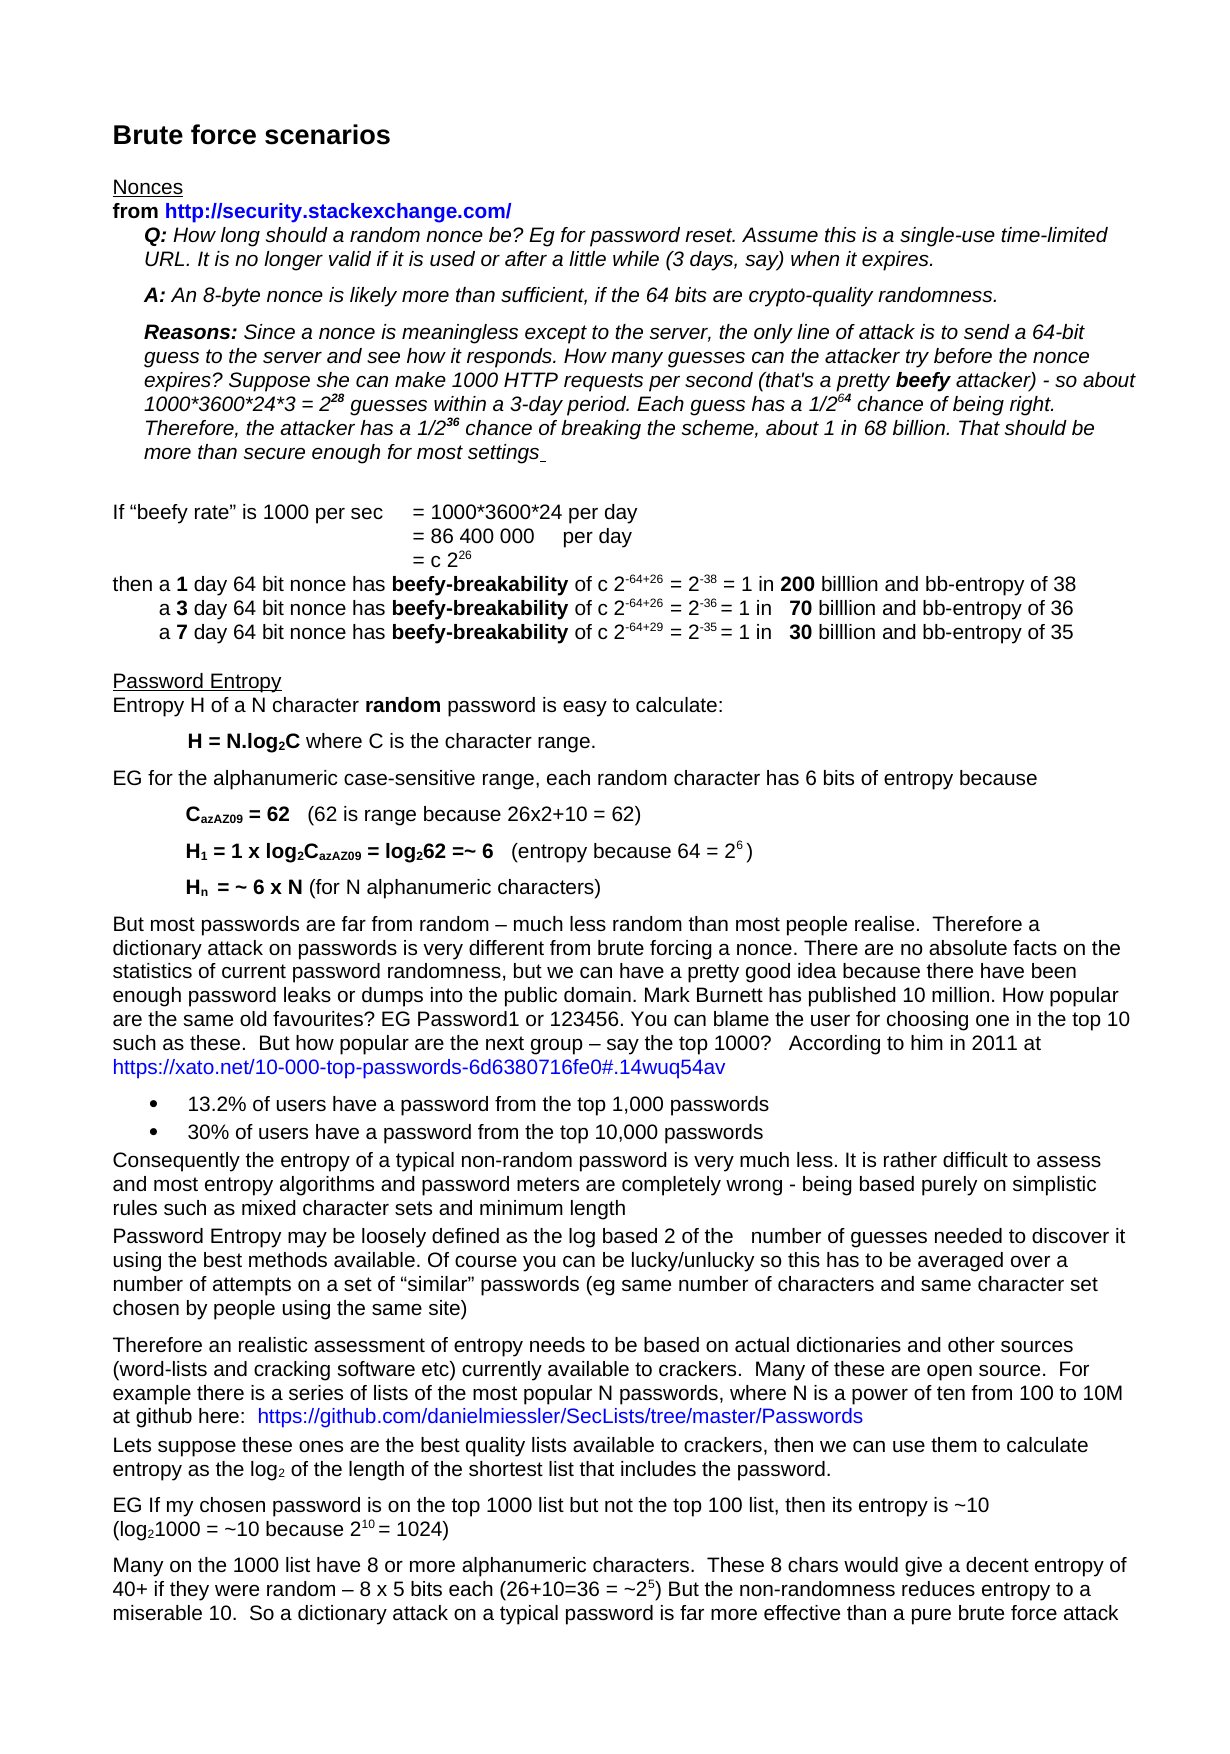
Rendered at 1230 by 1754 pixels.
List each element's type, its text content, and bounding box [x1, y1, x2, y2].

text But most passwords are far from random – much less random than most people realise. Therefore a dictionary attack on passwords is very different from brute forcing a nonce. There are no absolute facts on the statistics of current password randomness, but we can have a pretty good idea because there have been enough password leaks or dumps into the public domain. Mark Burnett has published 10 million. How popular are the same old favourites? EG Password1 or 123456. You can blame the user for choosing one in the top 10 such as these. But how popular are the next group – say the top 1000? According to him in 2011 at https://xato.net/10-000-top-passwords-6d6380716fe0#.14wuq54av [112, 911, 1135, 1079]
text = 86 400 000 per day [337, 524, 1135, 548]
text H1 = 1 x log2CazAZ09 = log262 =~ 6 (entropy because 64 = 26 ) [112, 838, 1135, 862]
text Reasons: Since a nonce is meaningless except to the server, the only line of attack is to send a 64-bit guess to the server and see how it responds. How many guesses can the attacker try before the nonce expires? Suppose she can make 1000 HTTP requests per second (that's a pretty beefy attacker) - so about 1000*3600*24*3 = 228 guesses within a 3-day period. Each guess has a 1/264 chance of being right. Therefore, the attacker has a 1/236 chance of breaking the scheme, about 1 in 68 billion. That should be more than secure enough for most settings [144, 320, 1135, 463]
text then a 1 day 64 bit nonce has beefy-breakability of c 2-64+26 = 2-38 = 1 in 200 billlion and bb-entropy of 38 [112, 572, 1135, 596]
text Lets suppose these ones are the best quality lists available to crackers, then we can use them to calculate entropy as the log2 of the length of the shortest list that includes the password. [112, 1432, 1135, 1480]
subtitle Password Entropy [112, 669, 1135, 693]
text EG for the alphanumeric case-sensitive range, each random character has 6 bits of entropy because [112, 766, 1135, 789]
text A: An 8-byte nonce is likely more than sufficient, if the 64 bits are crypto-quality randomness. [144, 283, 1135, 307]
text CazAZ09 = 62 (62 is range because 26x2+10 = 62) [112, 802, 1135, 826]
text Hn = ~ 6 x N (for N alphanumeric characters) [112, 875, 1135, 899]
list 13.2% of users have a password from the top 1,000 passwords [150, 1092, 1135, 1116]
text = c 226 [337, 548, 1135, 572]
list Consequently the entropy of a typical non-random password is very much less. It is rather difficult to assess and most entropy algorithms and password meters are completely wrong - being based purely on simplistic rules such as mixed character sets and minimum length [112, 1148, 1135, 1220]
text EG If my chosen password is on the top 1000 list but not the top 100 list, then its entropy is ~10 (log­21000 = ~10 because 210 = 1024) [112, 1493, 1135, 1541]
text a 7 day 64 bit nonce has beefy-breakability of c 2-64+29 = 2-35 = 1 in 30 billlion and bb-entropy of 35 [112, 620, 1135, 644]
text H = N.log­2­C where C is the character range. [112, 729, 1135, 753]
text If “beefy rate” is 1000 per sec = 1000*3600*24 per day [112, 500, 1135, 524]
list Therefore an realistic assessment of entropy needs to be based on actual dictionaries and other sources (word-lists and cracking software etc) currently available to crackers. Many of these are open source. For example there is a series of lists of the most popular N passwords, where N is a power of ten from 100 to 10M at github here: https://github.com/danielmiessler/SecLists/tree/master/Passwords [112, 1332, 1135, 1428]
text a 3 day 64 bit nonce has beefy-breakability of c 2-64+26 = 2-36 = 1 in 70 billlion and bb-entropy of 36 [112, 596, 1135, 620]
subtitle Nonces [112, 175, 1135, 199]
subtitle Brute force scenarios [112, 119, 1135, 150]
text Q: How long should a random nonce be? Eg for password reset. Assume this is a single-use time-limited URL. It is no longer valid if it is used or after a little while (3 days, say) when it expires. [144, 223, 1135, 271]
text Password Entropy may be loosely defined as the log based 2 of the number of guesses needed to discover it using the best methods available. Of course you can be lucky/unlucky so this has to be averaged over a number of attempts on a set of “similar” passwords (eg same number of characters and same character set chosen by people using the same site) [112, 1224, 1135, 1320]
text Entropy H of a N character random password is easy to calculate: [112, 693, 1135, 717]
text from http://security.stackexchange.com/ [112, 199, 1135, 223]
text Many on the 1000 list have 8 or more alphanumeric characters. These 8 chars would give a decent entropy of 40+ if they were random – 8 x 5 bits each (26+10=36 = ~25) But the non-randomness reduces entropy to a miserable 10. So a dictionary attack on a typical password is far more effective than a pure brute force attack [112, 1553, 1135, 1625]
list 30% of users have a password from the top 10,000 passwords [150, 1120, 1135, 1144]
